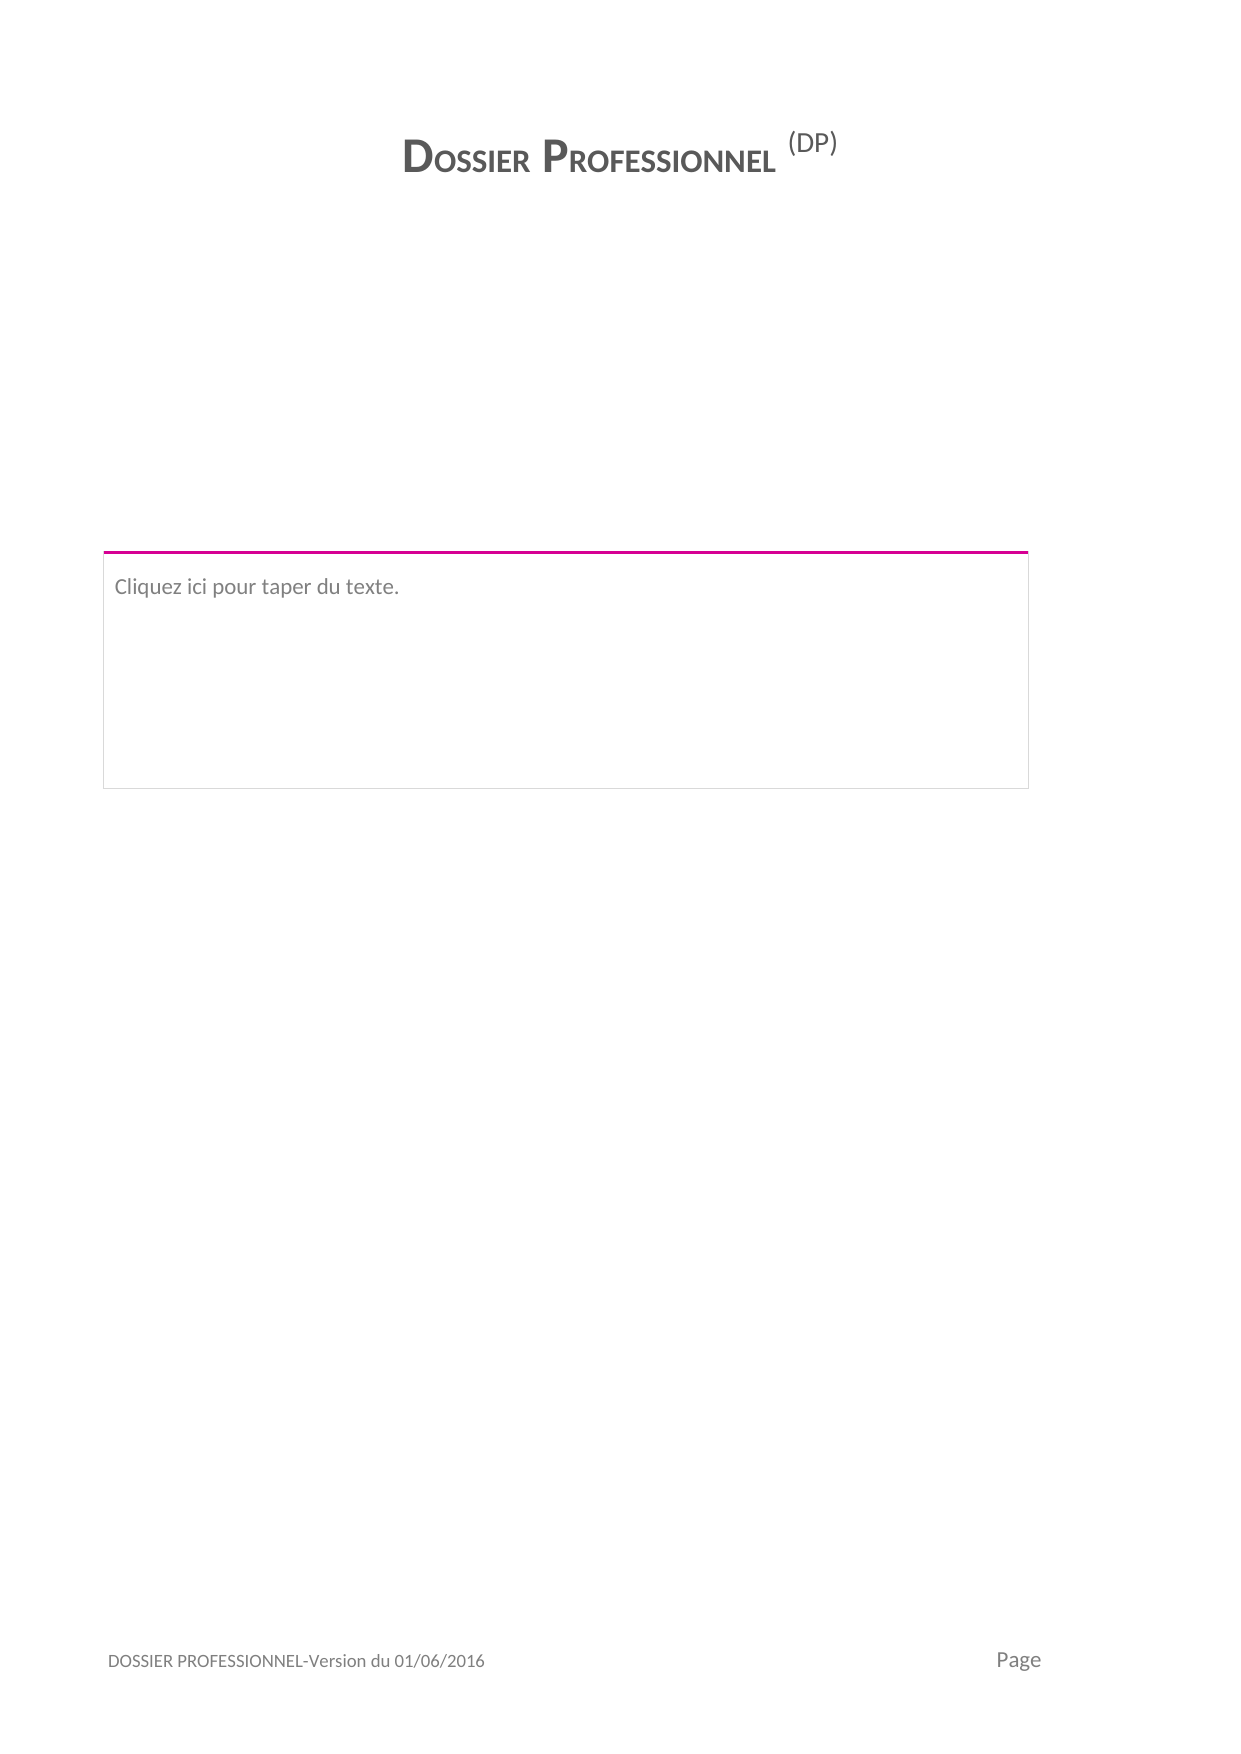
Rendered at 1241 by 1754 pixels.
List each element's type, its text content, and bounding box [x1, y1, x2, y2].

table_cell Cliquez ici pour taper du texte. [104, 554, 1028, 788]
